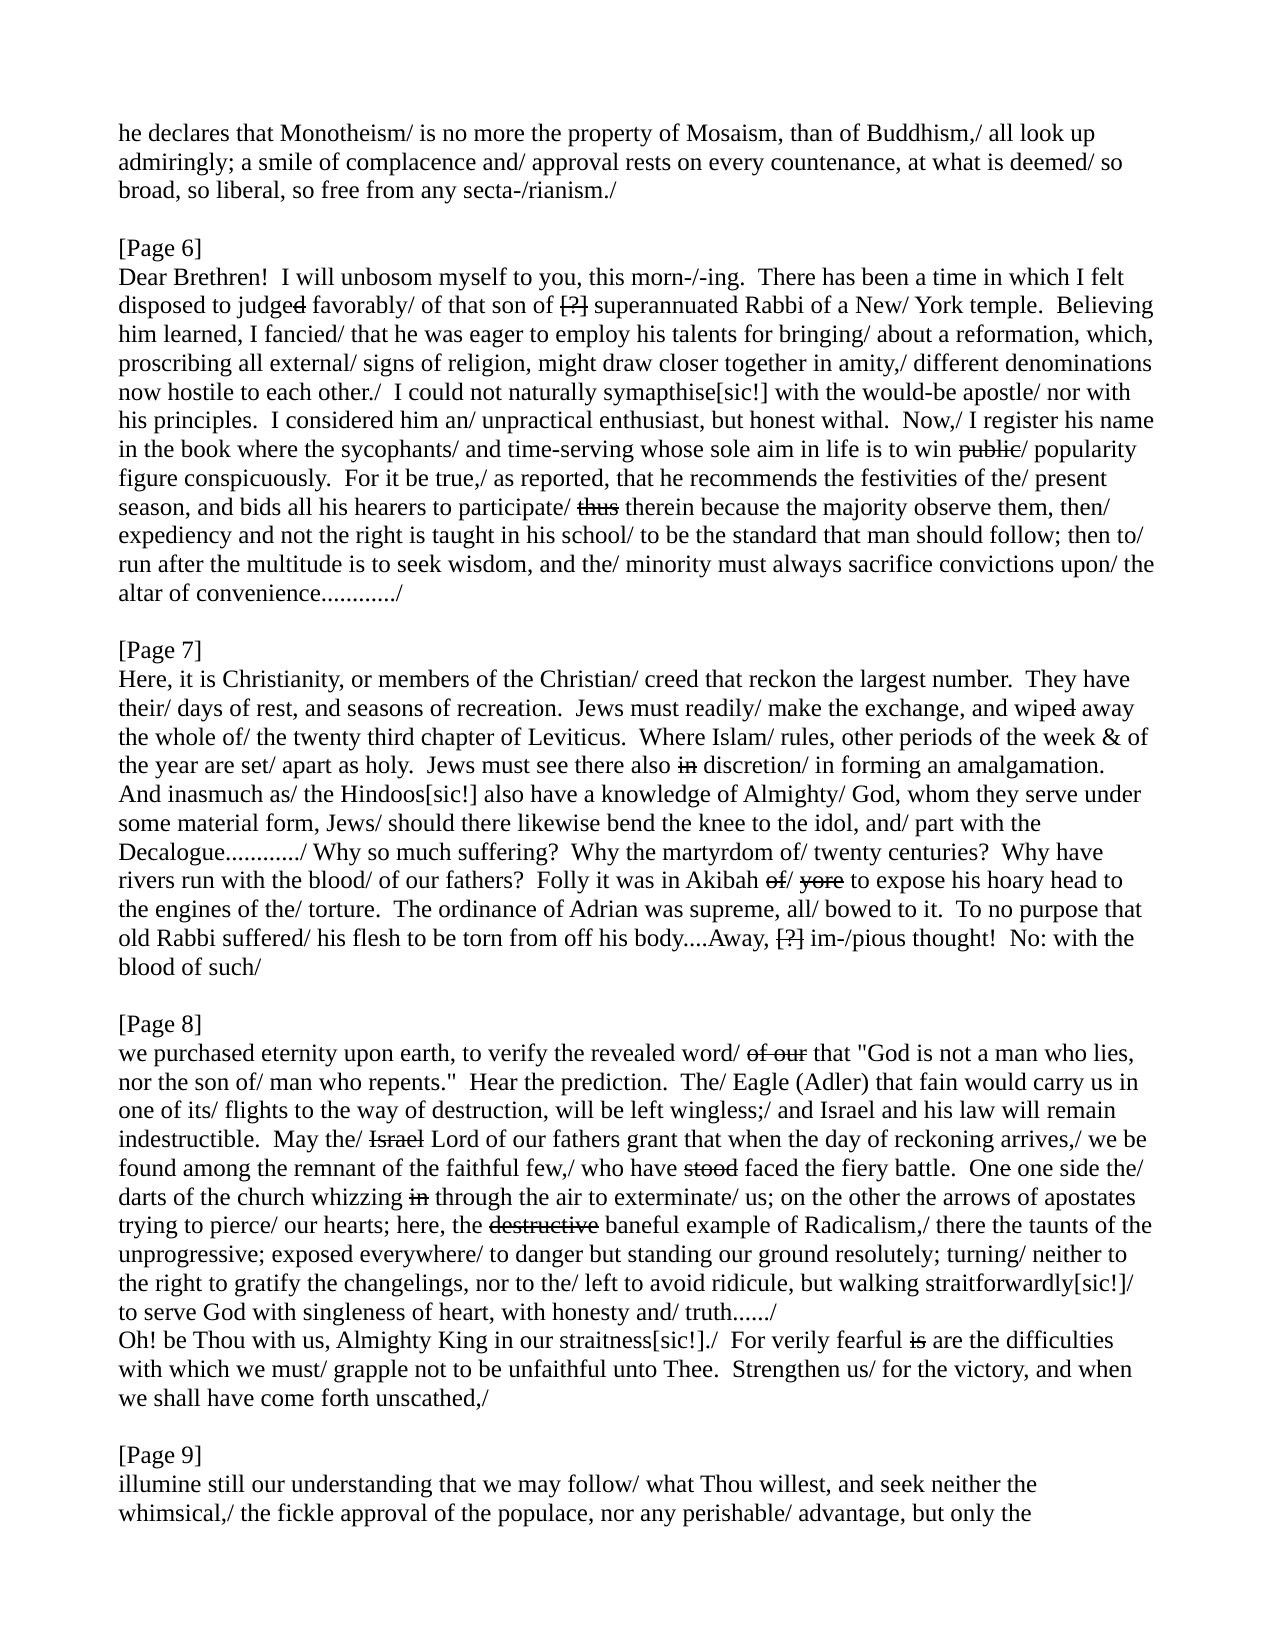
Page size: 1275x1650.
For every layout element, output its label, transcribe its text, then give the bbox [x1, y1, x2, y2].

text Oh! be Thou with us, Almighty King in our straitness[sic!]./ For verily fearful is are the difficulties with which we must/ grapple not to be unfaithful unto Thee. Strengthen us/ for the victory, and when we shall have come forth unscathed,/ [118, 1326, 1157, 1412]
text [Page 8] [118, 1009, 1157, 1038]
text [Page 6] [118, 233, 1157, 262]
text we purchased eternity upon earth, to verify the revealed word/ of our that "God is not a man who lies, nor the son of/ man who repents." Hear the prediction. The/ Eagle (Adler) that fain would carry us in one of its/ flights to the way of destruction, will be left wingless;/ and Israel and his law will remain indestructible. May the/ Israel Lord of our fathers grant that when the day of reckoning arrives,/ we be found among the remnant of the faithful few,/ who have stood faced the fiery battle. One one side the/ darts of the church whizzing in through the air to exterminate/ us; on the other the arrows of apostates trying to pierce/ our hearts; here, the destructive baneful example of Radicalism,/ there the taunts of the unprogressive; exposed everywhere/ to danger but standing our ground resolutely; turning/ neither to the right to gratify the changelings, nor to the/ left to avoid ridicule, but walking straitforwardly[sic!]/ to serve God with singleness of heart, with honesty and/ truth....../ [118, 1038, 1157, 1326]
text he declares that Monotheism/ is no more the property of Mosaism, than of Buddhism,/ all look up admiringly; a smile of complacence and/ approval rests on every countenance, at what is deemed/ so broad, so liberal, so free from any secta-/rianism./ [118, 118, 1157, 204]
text Here, it is Christianity, or members of the Christian/ creed that reckon the largest number. They have their/ days of rest, and seasons of recreation. Jews must readily/ make the exchange, and wiped away the whole of/ the twenty third chapter of Leviticus. Where Islam/ rules, other periods of the week & of the year are set/ apart as holy. Jews must see there also in discretion/ in forming an amalgamation. And inasmuch as/ the Hindoos[sic!] also have a knowledge of Almighty/ God, whom they serve under some material form, Jews/ should there likewise bend the knee to the idol, and/ part with the Decalogue............/ Why so much suffering? Why the martyrdom of/ twenty centuries? Why have rivers run with the blood/ of our fathers? Folly it was in Akibah of/ yore to expose his hoary head to the engines of the/ torture. The ordinance of Adrian was supreme, all/ bowed to it. To no purpose that old Rabbi suffered/ his flesh to be torn from off his body....Away, [?] im-/pious thought! No: with the blood of such/ [118, 664, 1157, 981]
text illumine still our understanding that we may follow/ what Thou willest, and seek neither the whimsical,/ the fickle approval of the populace, nor any perishable/ advantage, but only the [118, 1469, 1157, 1527]
text [Page 9] [118, 1441, 1157, 1469]
text [Page 7] [118, 636, 1157, 664]
text Dear Brethren! I will unbosom myself to you, this morn-/-ing. There has been a time in which I felt disposed to judged favorably/ of that son of [?] superannuated Rabbi of a New/ York temple. Believing him learned, I fancied/ that he was eager to employ his talents for bringing/ about a reformation, which, proscribing all external/ signs of religion, might draw closer together in amity,/ different denominations now hostile to each other./ I could not naturally symapthise[sic!] with the would-be apostle/ nor with his principles. I considered him an/ unpractical enthusiast, but honest withal. Now,/ I register his name in the book where the sycophants/ and time-serving whose sole aim in life is to win public/ popularity figure conspicuously. For it be true,/ as reported, that he recommends the festivities of the/ present season, and bids all his hearers to participate/ thus therein because the majority observe them, then/ expediency and not the right is taught in his school/ to be the standard that man should follow; then to/ run after the multitude is to seek wisdom, and the/ minority must always sacrifice convictions upon/ the altar of convenience............/ [118, 262, 1157, 607]
